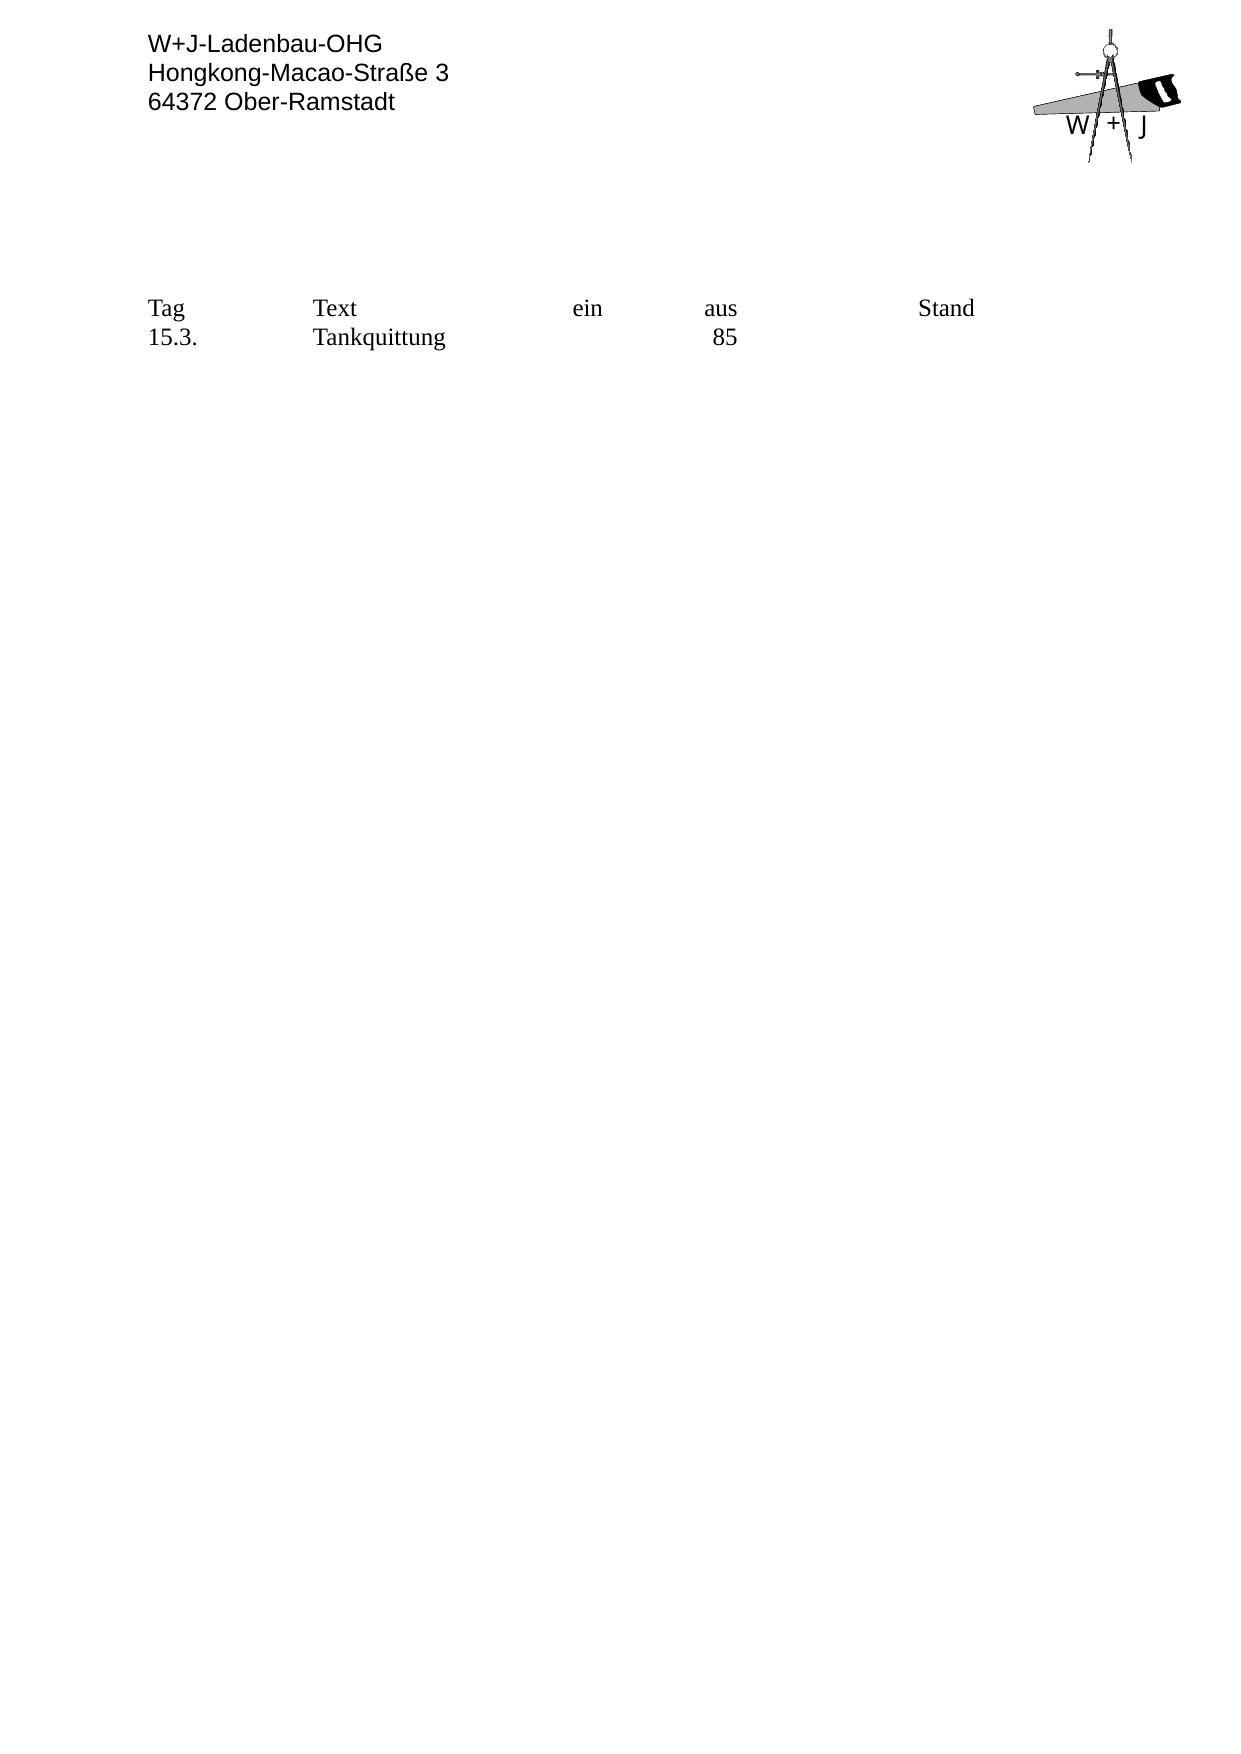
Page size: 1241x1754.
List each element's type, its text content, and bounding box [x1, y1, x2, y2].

text Tag Text ein aus Stand 15.3. Tankquittung 85 [148, 293, 1181, 350]
text W+J-Ladenbau-OHG Hongkong-Macao-Straße 3 64372 Ober-Ramstadt [148, 29, 1109, 116]
text [1112, 29, 1181, 100]
